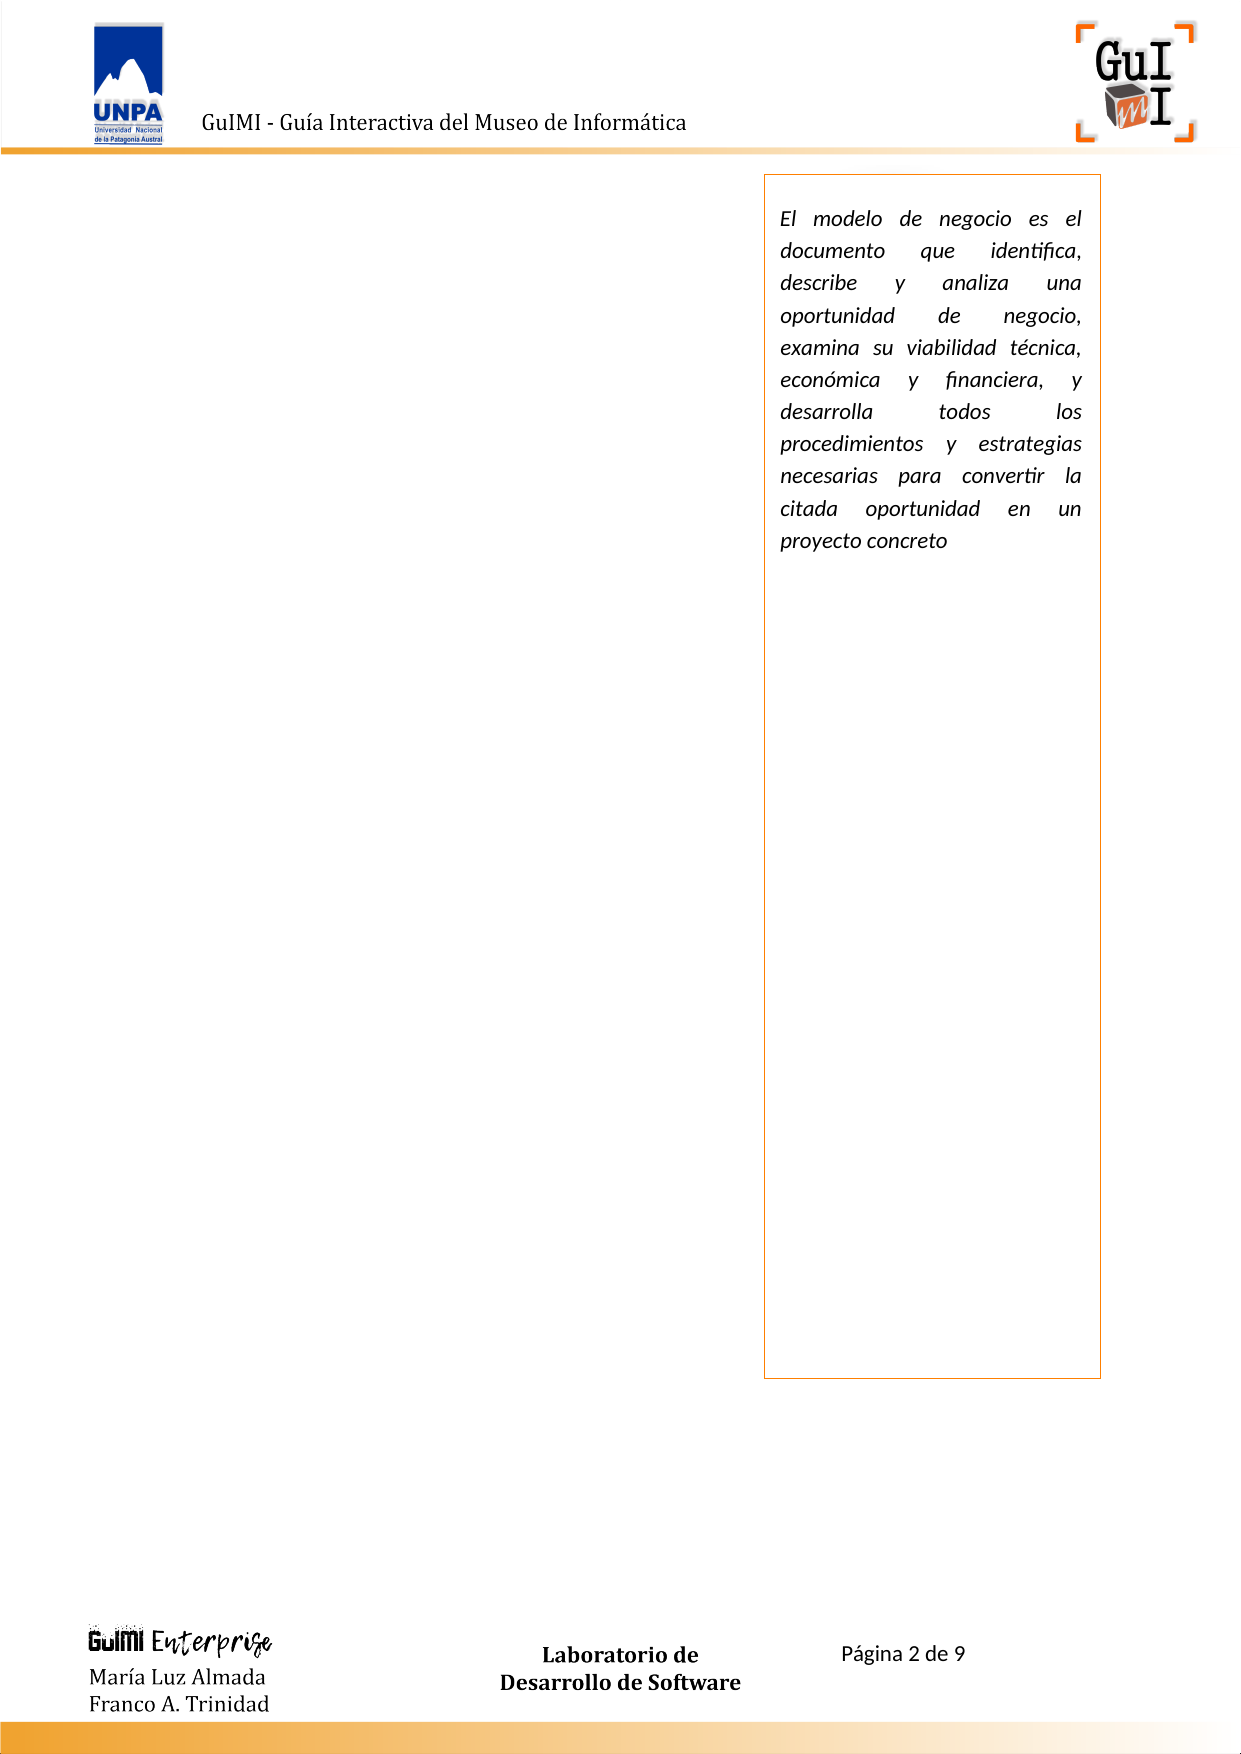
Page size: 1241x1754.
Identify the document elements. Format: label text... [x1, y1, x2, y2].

picture [0, 1613, 1241, 1754]
text El modelo de negocio es el documento que identifica, describe y analiza una oportunidad de negocio, examina su viabilidad técnica, económica y financiera, y desarrolla todos los procedimientos y estrategias necesarias para convertir la citada oportunidad en un proyecto concreto [779, 204, 1084, 554]
picture [772, 165, 1014, 174]
picture [0, 0, 1241, 155]
